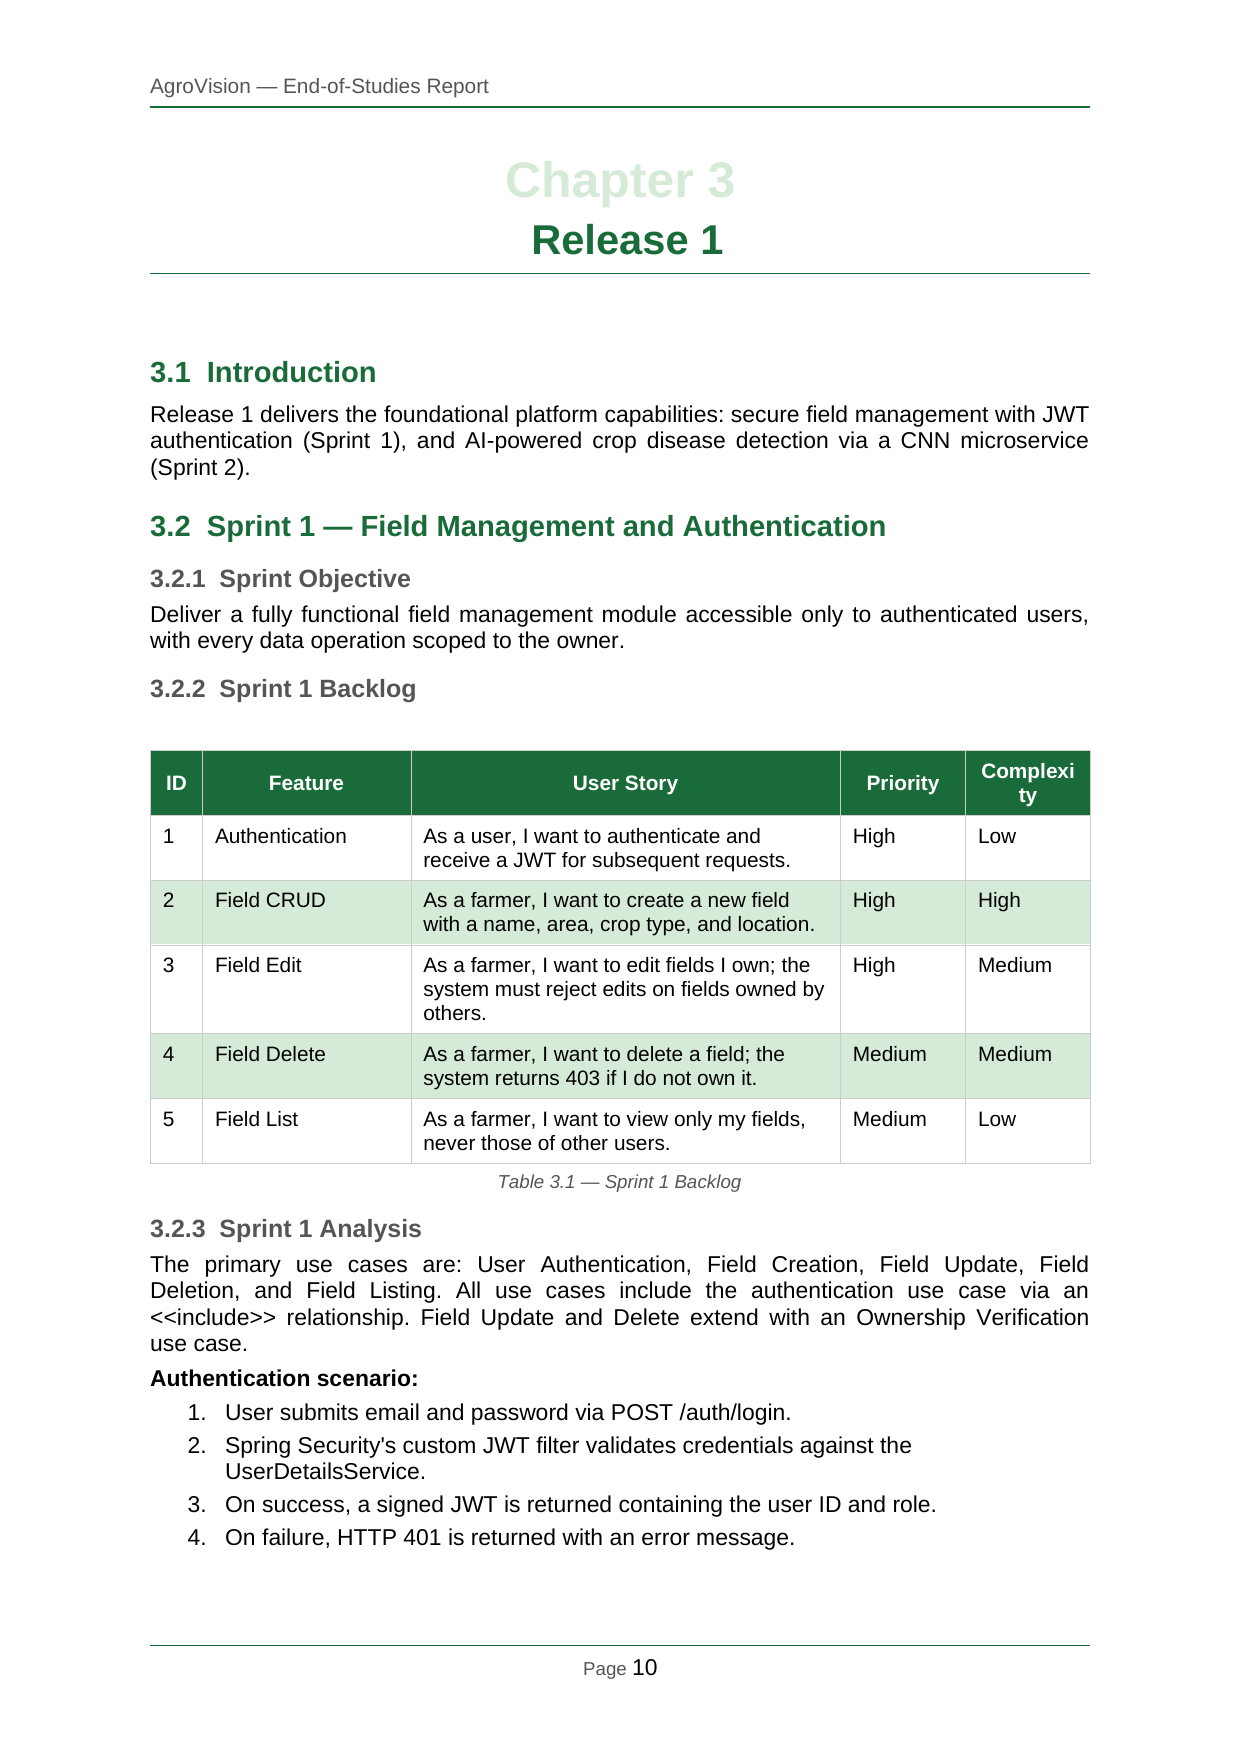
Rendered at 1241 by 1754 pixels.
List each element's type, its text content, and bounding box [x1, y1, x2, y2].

table_cell Medium [966, 946, 1090, 1033]
table_header Priority [841, 751, 965, 815]
table_cell As a farmer, I want to delete a field; the system returns 403 if I do not own it. [412, 1034, 840, 1098]
text Deliver a fully functional field management module accessible only to authenticated users, with every data operation scoped to the owner. [150, 601, 1090, 653]
table_cell As a farmer, I want to create a new field with a name, area, crop type, and location. [412, 881, 840, 944]
list User submits email and password via POST /auth/login. [187, 1399, 1090, 1426]
table_cell 5 [151, 1099, 202, 1163]
text Chapter 3 Release 1 [150, 150, 1090, 273]
table_header Feature [203, 751, 411, 815]
table_header Complexity [966, 751, 1090, 815]
table_cell Medium [841, 1034, 965, 1098]
table_cell Authentication [203, 816, 411, 880]
list Spring Security's custom JWT filter validates credentials against the UserDetailsService. [187, 1432, 1090, 1484]
table_cell High [841, 946, 965, 1033]
table_cell High [966, 881, 1090, 944]
table_cell Medium [841, 1099, 965, 1163]
text Release 1 delivers the foundational platform capabilities: secure field management with JWT authentication (Sprint 1), and AI-powered crop disease detection via a CNN microservice (Sprint 2). [150, 401, 1090, 480]
table_cell As a user, I want to authenticate and receive a JWT for subsequent requests. [412, 816, 840, 880]
subtitle 3.2.3 Sprint 1 Analysis [150, 1214, 1090, 1242]
text The primary use cases are: User Authentication, Field Creation, Field Update, Field Deletion, and Field Listing. All use cases include the authentication use case via an <<include>> relationship. Field Update and Delete extend with an Ownership Verification use case. [150, 1251, 1090, 1356]
subtitle 3.2.2 Sprint 1 Backlog [150, 674, 1090, 703]
table_cell High [841, 816, 965, 880]
table_cell 1 [151, 816, 202, 880]
table_cell 2 [151, 881, 202, 944]
subtitle 3.1 Introduction [150, 355, 1090, 388]
list On failure, HTTP 401 is returned with an error message. [187, 1523, 1090, 1550]
text Authentication scenario: [150, 1364, 1090, 1391]
table_cell Medium [966, 1034, 1090, 1098]
table_cell Field Delete [203, 1034, 411, 1098]
table_cell 4 [151, 1034, 202, 1098]
table_cell As a farmer, I want to edit fields I own; the system must reject edits on fields owned by others. [412, 946, 840, 1033]
table_cell Field CRUD [203, 881, 411, 944]
table_header ID [151, 751, 202, 815]
table_cell Low [966, 1099, 1090, 1163]
list On success, a signed JWT is returned containing the user ID and role. [187, 1491, 1090, 1517]
table_cell High [841, 881, 965, 944]
table_cell Field List [203, 1099, 411, 1163]
table_cell As a farmer, I want to view only my fields, never those of other users. [412, 1099, 840, 1163]
subtitle 3.2 Sprint 1 — Field Management and Authentication [150, 509, 1090, 543]
table_cell Low [966, 816, 1090, 880]
text Table 3.1 — Sprint 1 Backlog [150, 1171, 1090, 1193]
subtitle 3.2.1 Sprint Objective [150, 563, 1090, 592]
table_cell 3 [151, 946, 202, 1033]
table_header User Story [412, 751, 840, 815]
table_cell Field Edit [203, 946, 411, 1033]
